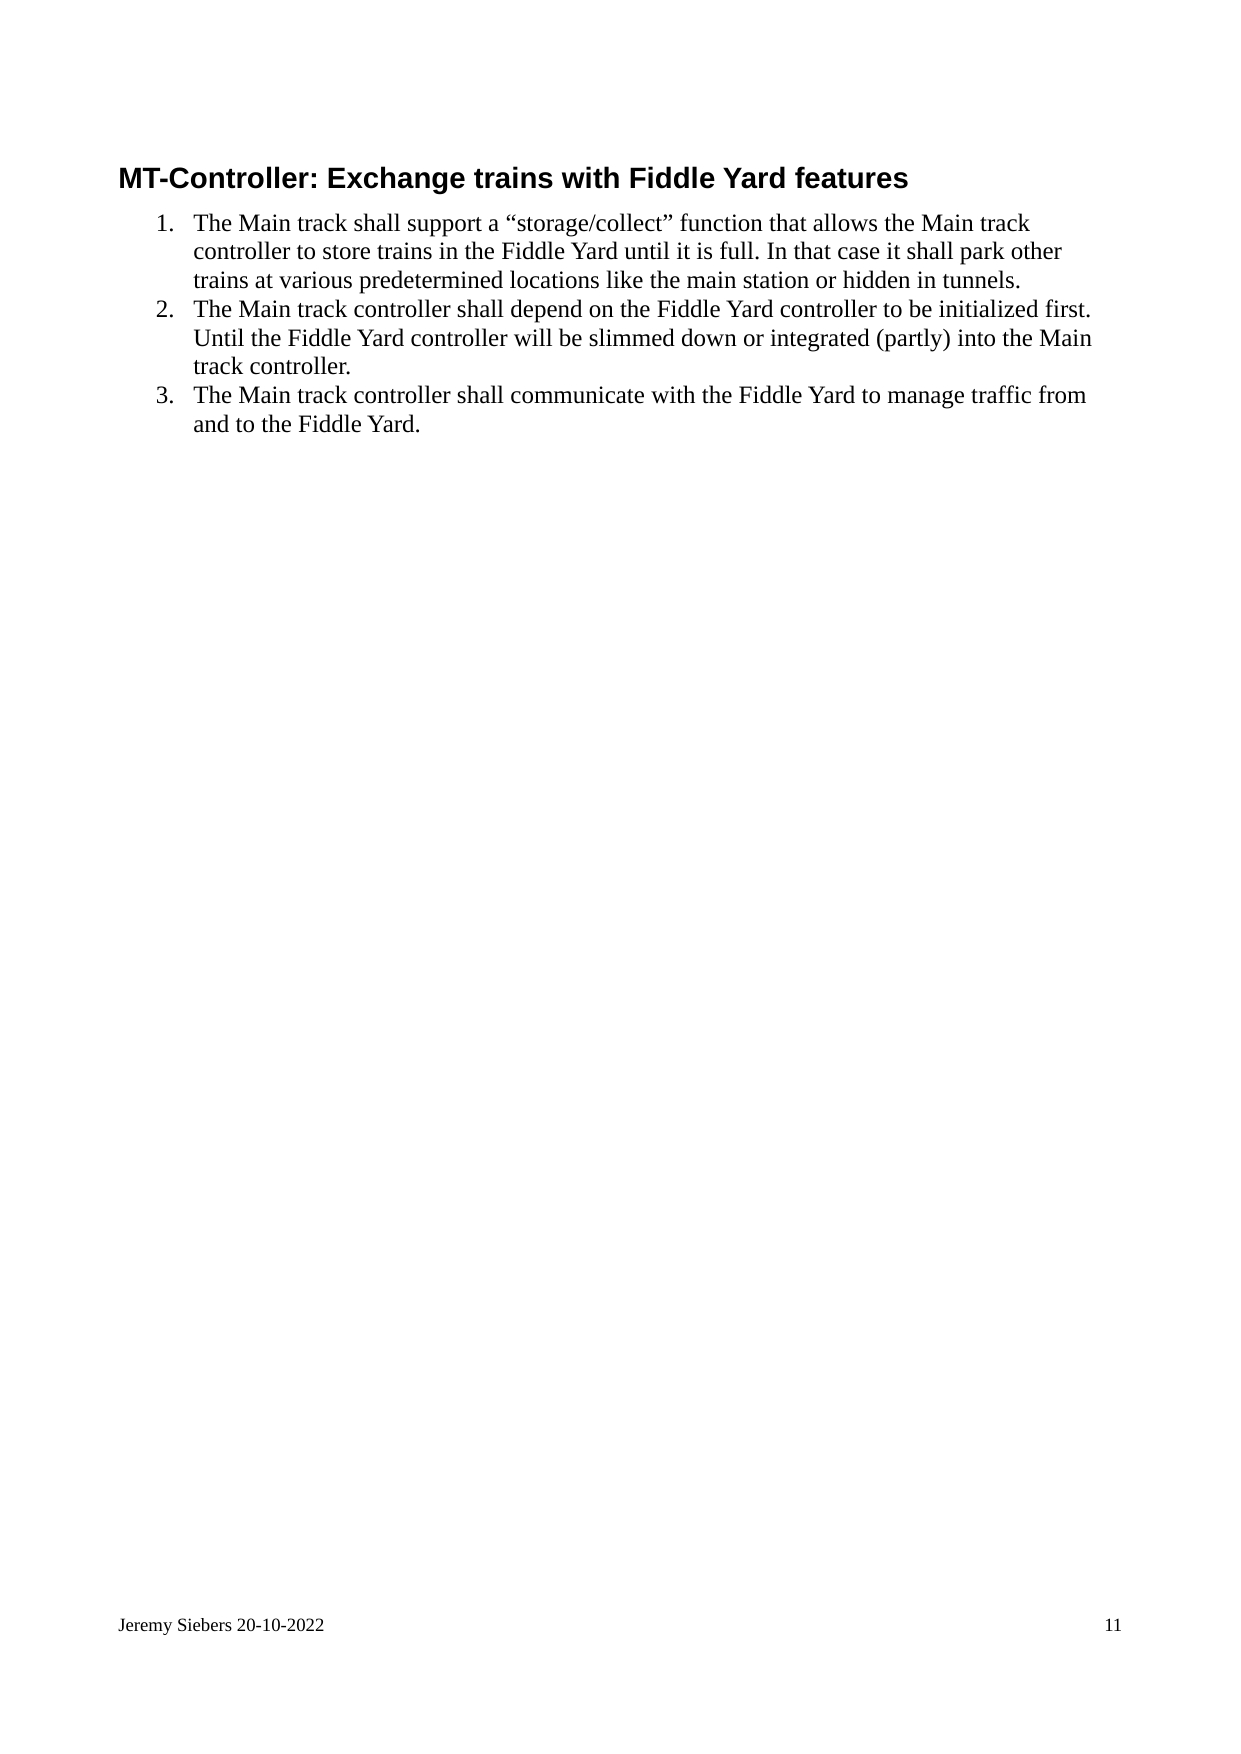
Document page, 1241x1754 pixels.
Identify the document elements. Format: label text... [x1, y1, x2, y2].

list The Main track shall support a “storage/collect” function that allows the Main track controller to store trains in the Fiddle Yard until it is full. In that case it shall park other trains at various predetermined locations like the main station or hidden in tunnels. [156, 208, 1122, 294]
list The Main track controller shall communicate with the Fiddle Yard to manage traffic from and to the Fiddle Yard. [156, 380, 1122, 438]
subtitle MT-Controller: Exchange trains with Fiddle Yard features [118, 161, 1122, 195]
list The Main track controller shall depend on the Fiddle Yard controller to be initialized first. Until the Fiddle Yard controller will be slimmed down or integrated (partly) into the Main track controller. [156, 294, 1122, 380]
